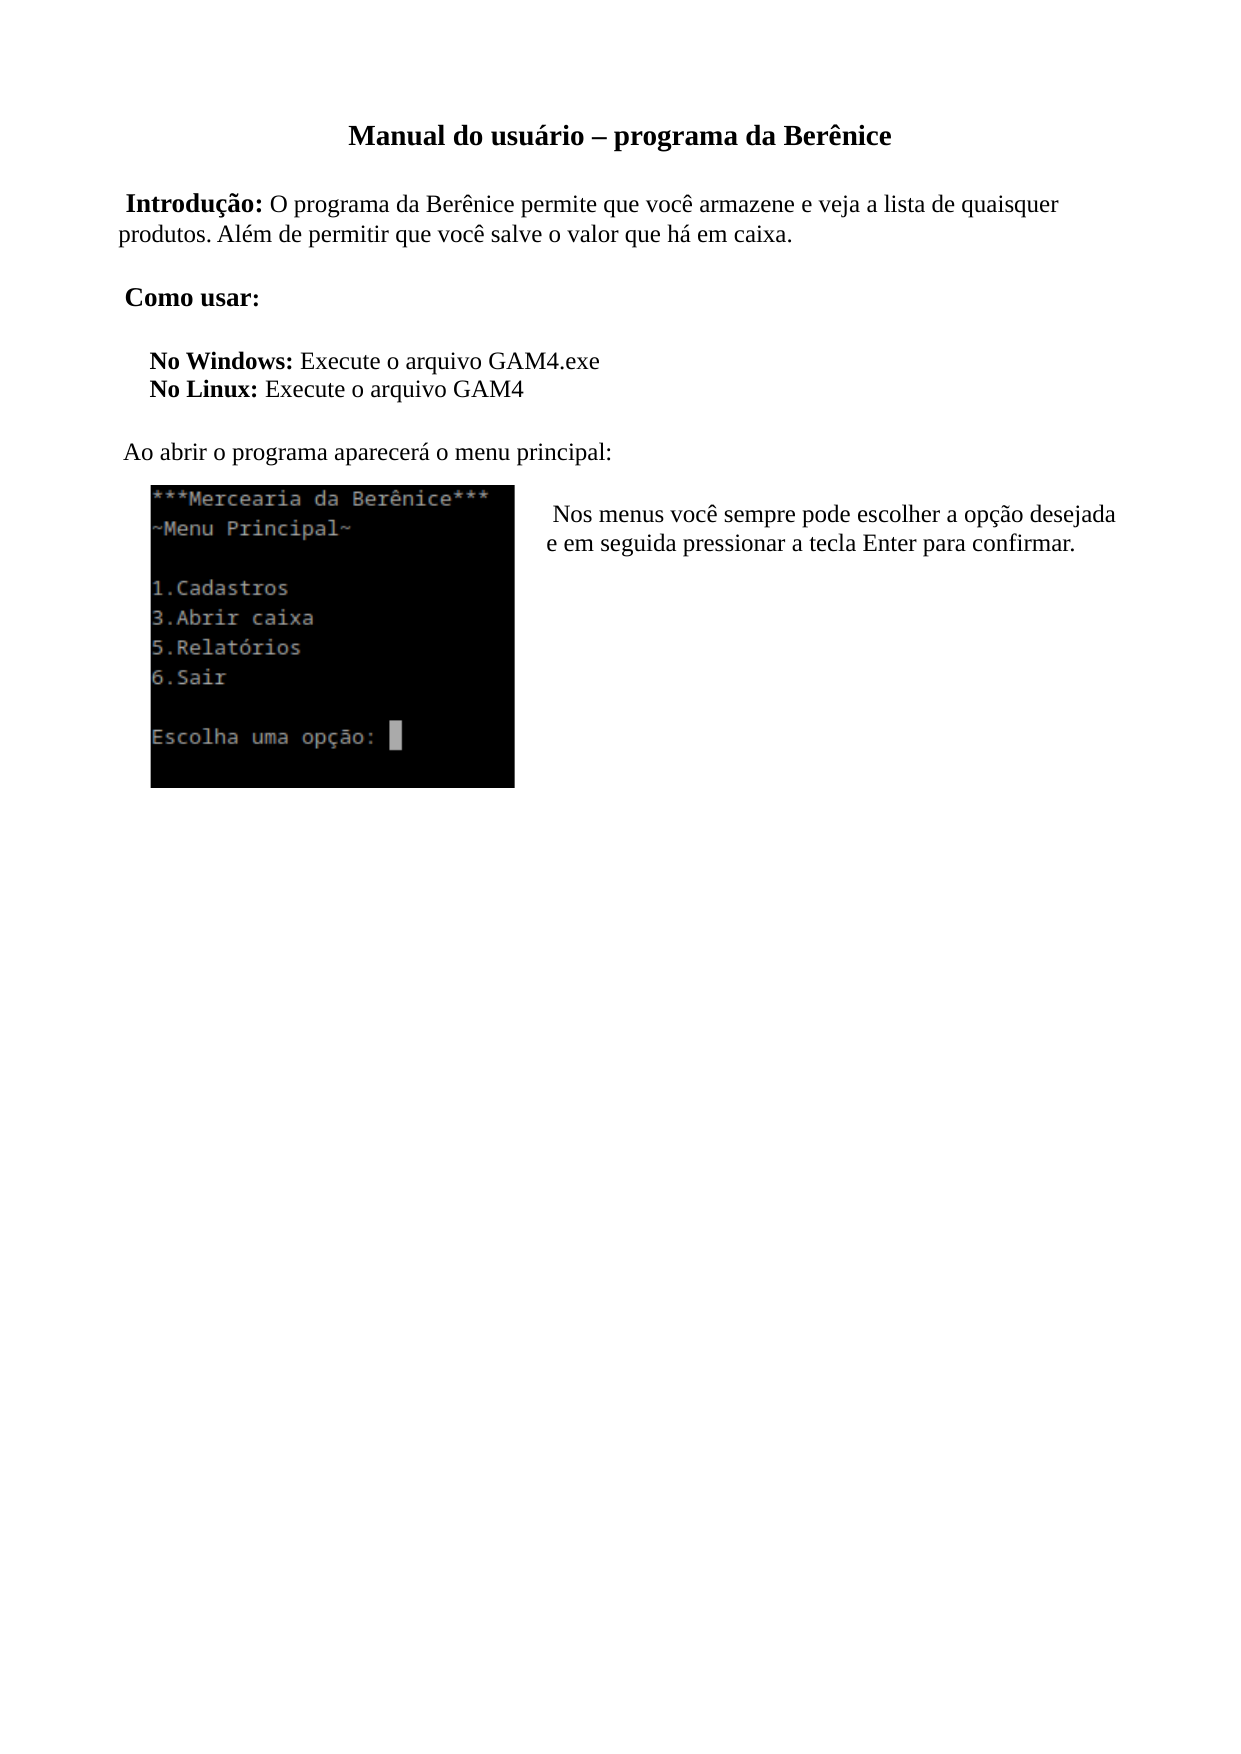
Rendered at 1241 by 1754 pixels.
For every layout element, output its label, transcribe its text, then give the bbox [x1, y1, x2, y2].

text Ao abrir o programa aparecerá o menu principal: [118, 437, 1122, 466]
picture [150, 485, 515, 788]
text Como usar: [118, 281, 1122, 312]
text Nos menus você sempre pode escolher a opção desejada [515, 499, 1122, 528]
text No Linux: Execute o arquivo GAM4 [118, 374, 1122, 403]
text Manual do usuário – programa da Berênice [118, 118, 1122, 152]
text e em seguida pressionar a tecla Enter para confirmar. [515, 528, 1122, 557]
text Introdução: O programa da Berênice permite que você armazene e veja a lista de quaisquer produtos. Além de permitir que você salve o valor que há em caixa. [118, 185, 1122, 247]
text No Windows: Execute o arquivo GAM4.exe [118, 346, 1122, 374]
